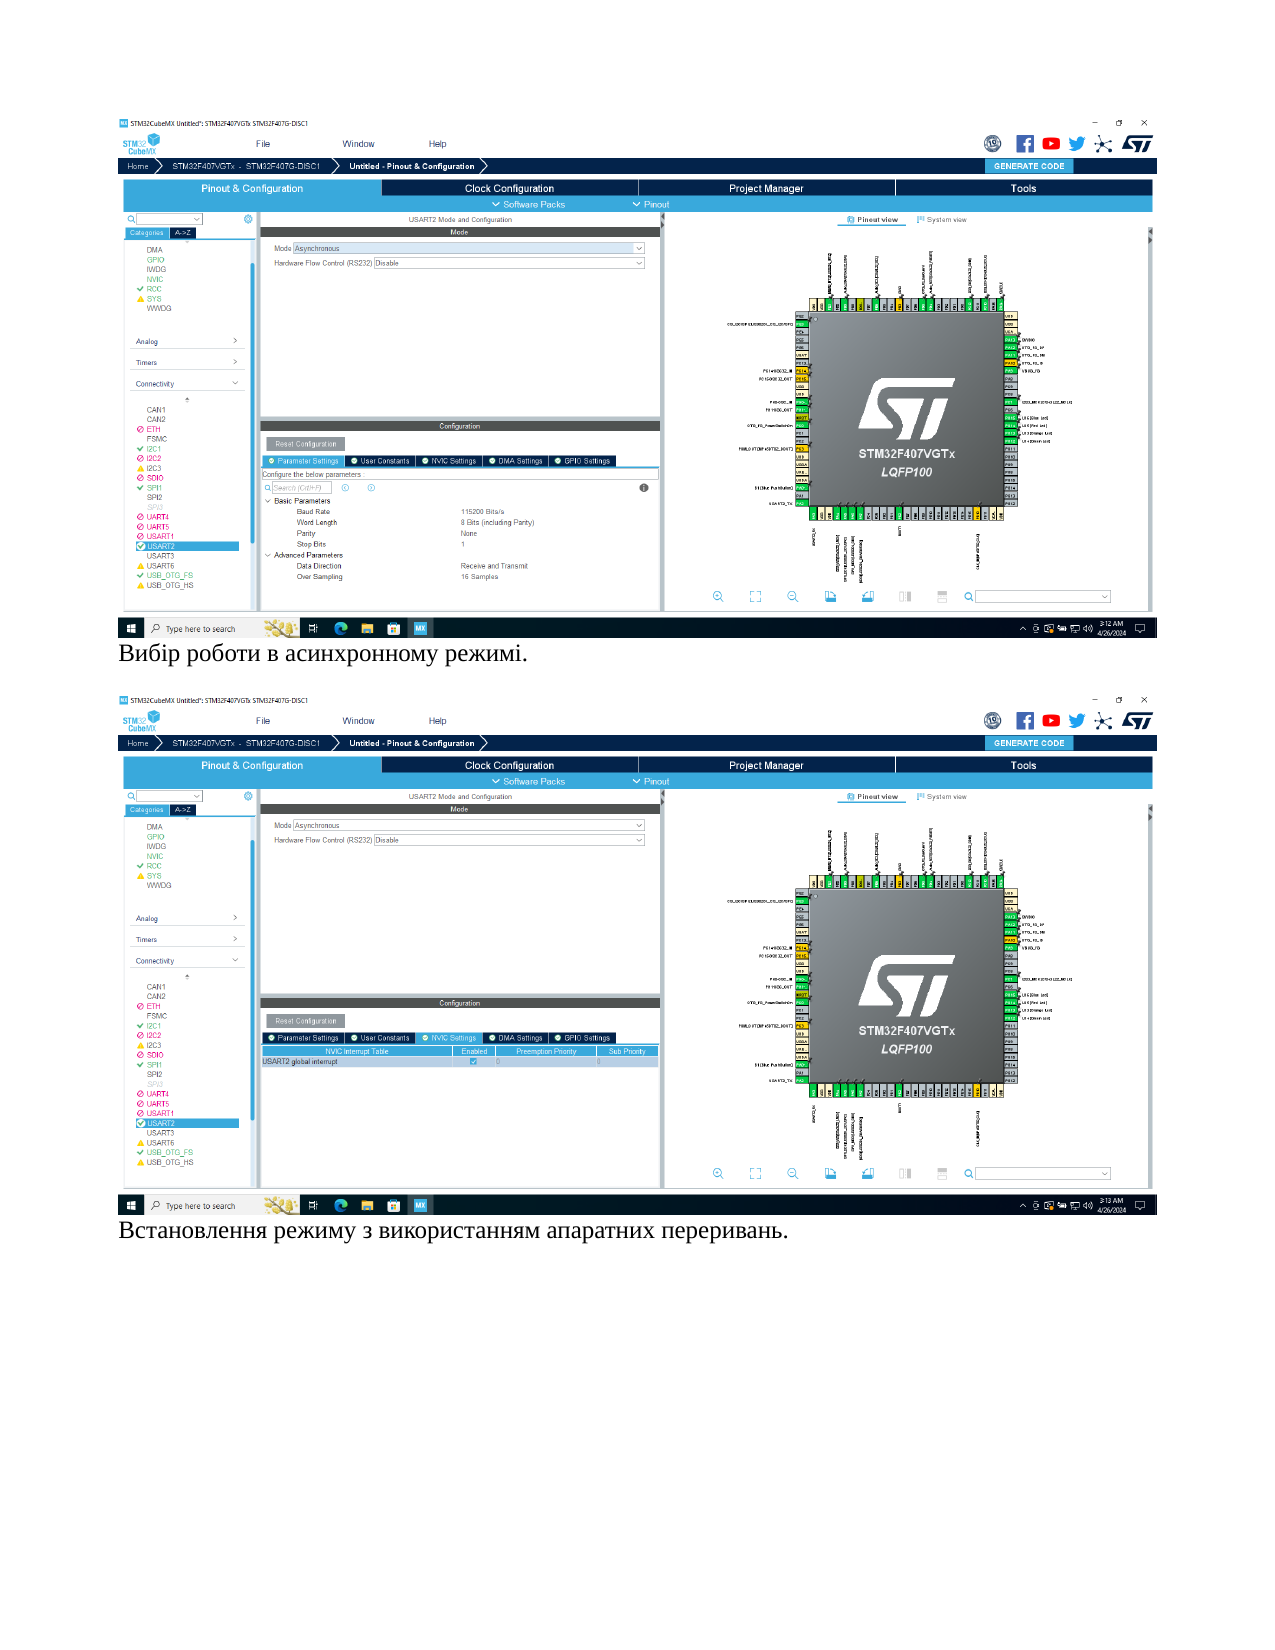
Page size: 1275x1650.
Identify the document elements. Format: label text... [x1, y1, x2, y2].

picture [118, 118, 1157, 638]
text Вибір роботи в асинхронному режимі. [118, 638, 1157, 667]
text Встановлення режиму з використанням апаратних переривань. [118, 1215, 1157, 1244]
picture [118, 695, 1157, 1215]
